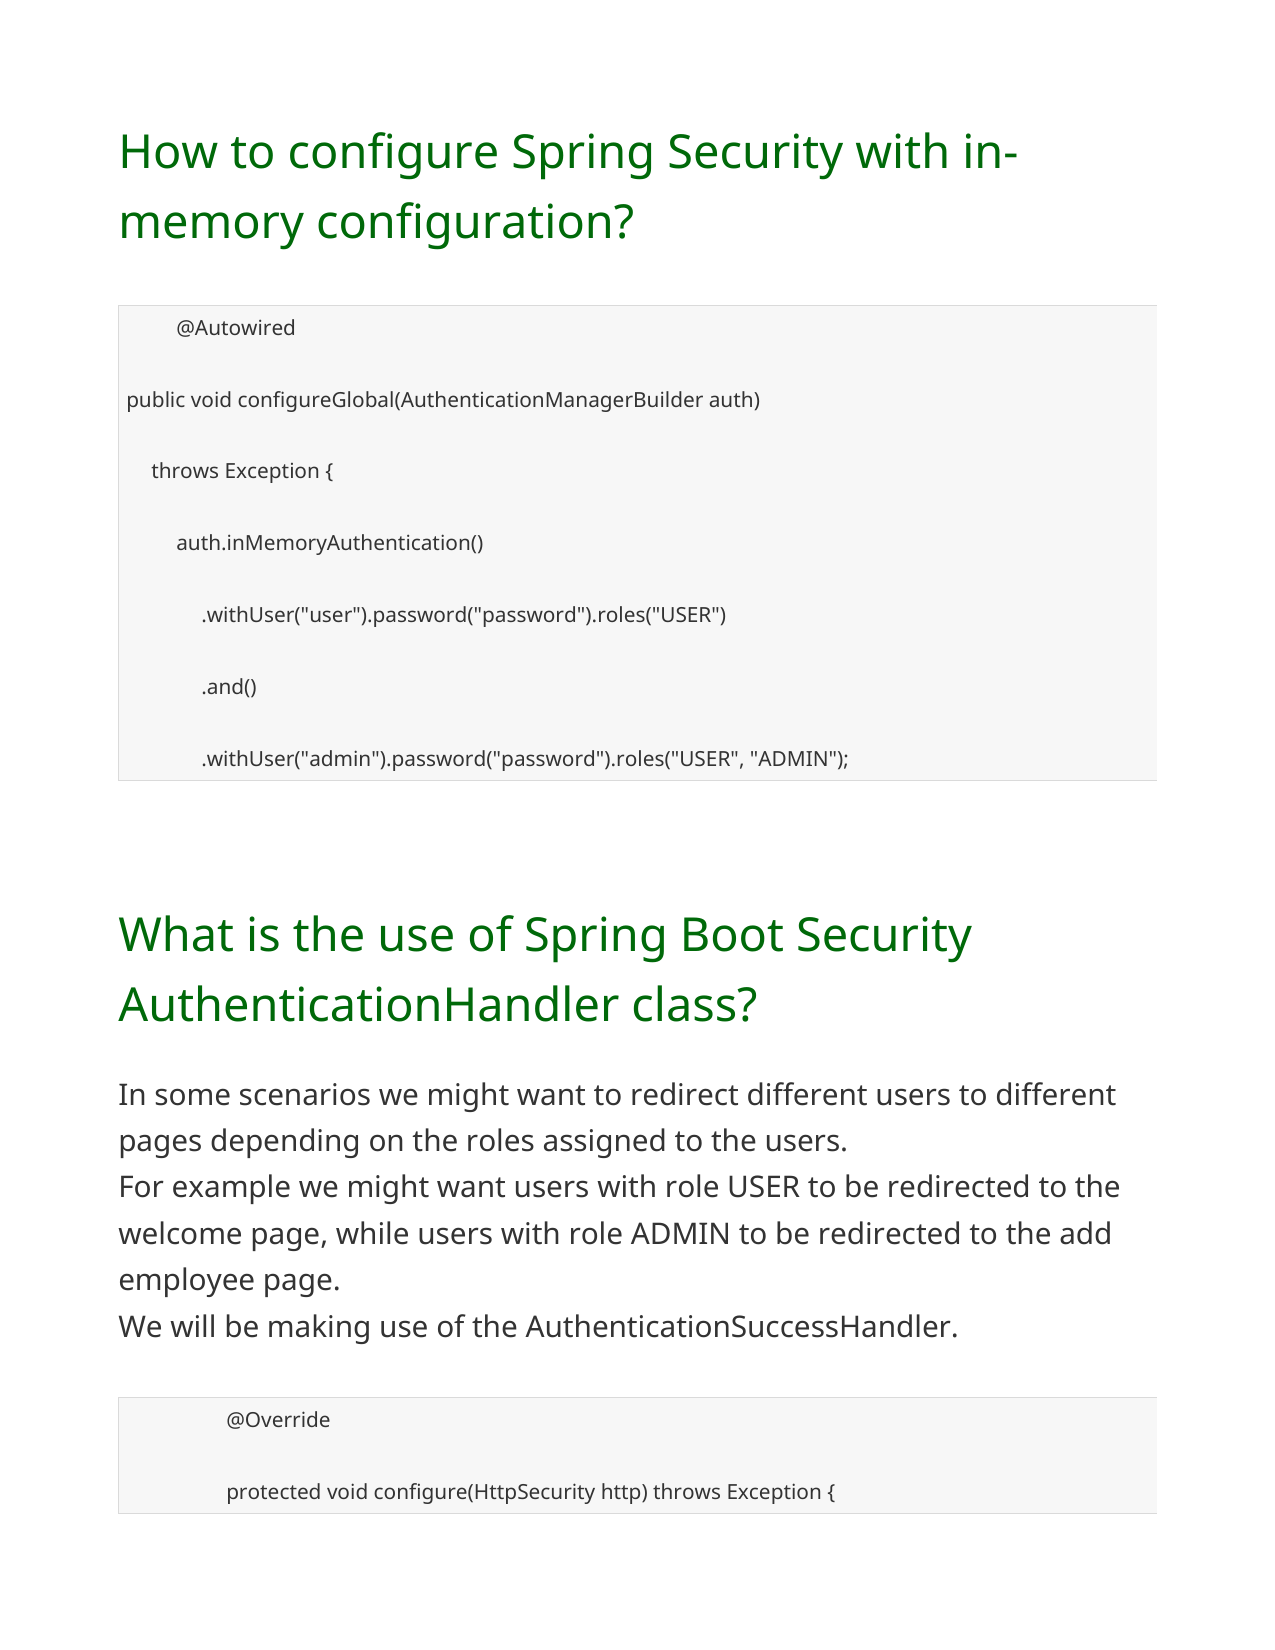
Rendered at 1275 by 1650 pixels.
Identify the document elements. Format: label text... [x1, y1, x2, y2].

text .and() [119, 664, 1157, 701]
text throws Exception { [119, 449, 1157, 485]
text protected void configure(HttpSecurity http) throws Exception { [119, 1469, 1157, 1513]
subtitle How to configure Spring Security with in-memory configuration? [118, 118, 1157, 252]
text public void configureGlobal(AuthenticationManagerBuilder auth) [119, 377, 1157, 413]
text In some scenarios we might want to redirect different users to different pages depending on the roles assigned to the users. For example we might want users with role USER to be redirected to the welcome page, while users with role ADMIN to be redirected to the add employee page. We will be making use of the AuthenticationSuccessHandler. [118, 1073, 1157, 1346]
text @Autowired [119, 306, 1157, 342]
text @Override [119, 1398, 1157, 1433]
subtitle What is the use of Spring Boot Security AuthenticationHandler class? [118, 902, 1157, 1036]
text auth.inMemoryAuthentication() [119, 521, 1157, 557]
text .withUser("user").password("password").roles("USER") [119, 592, 1157, 629]
text .withUser("admin").password("password").roles("USER", "ADMIN"); [119, 736, 1157, 780]
